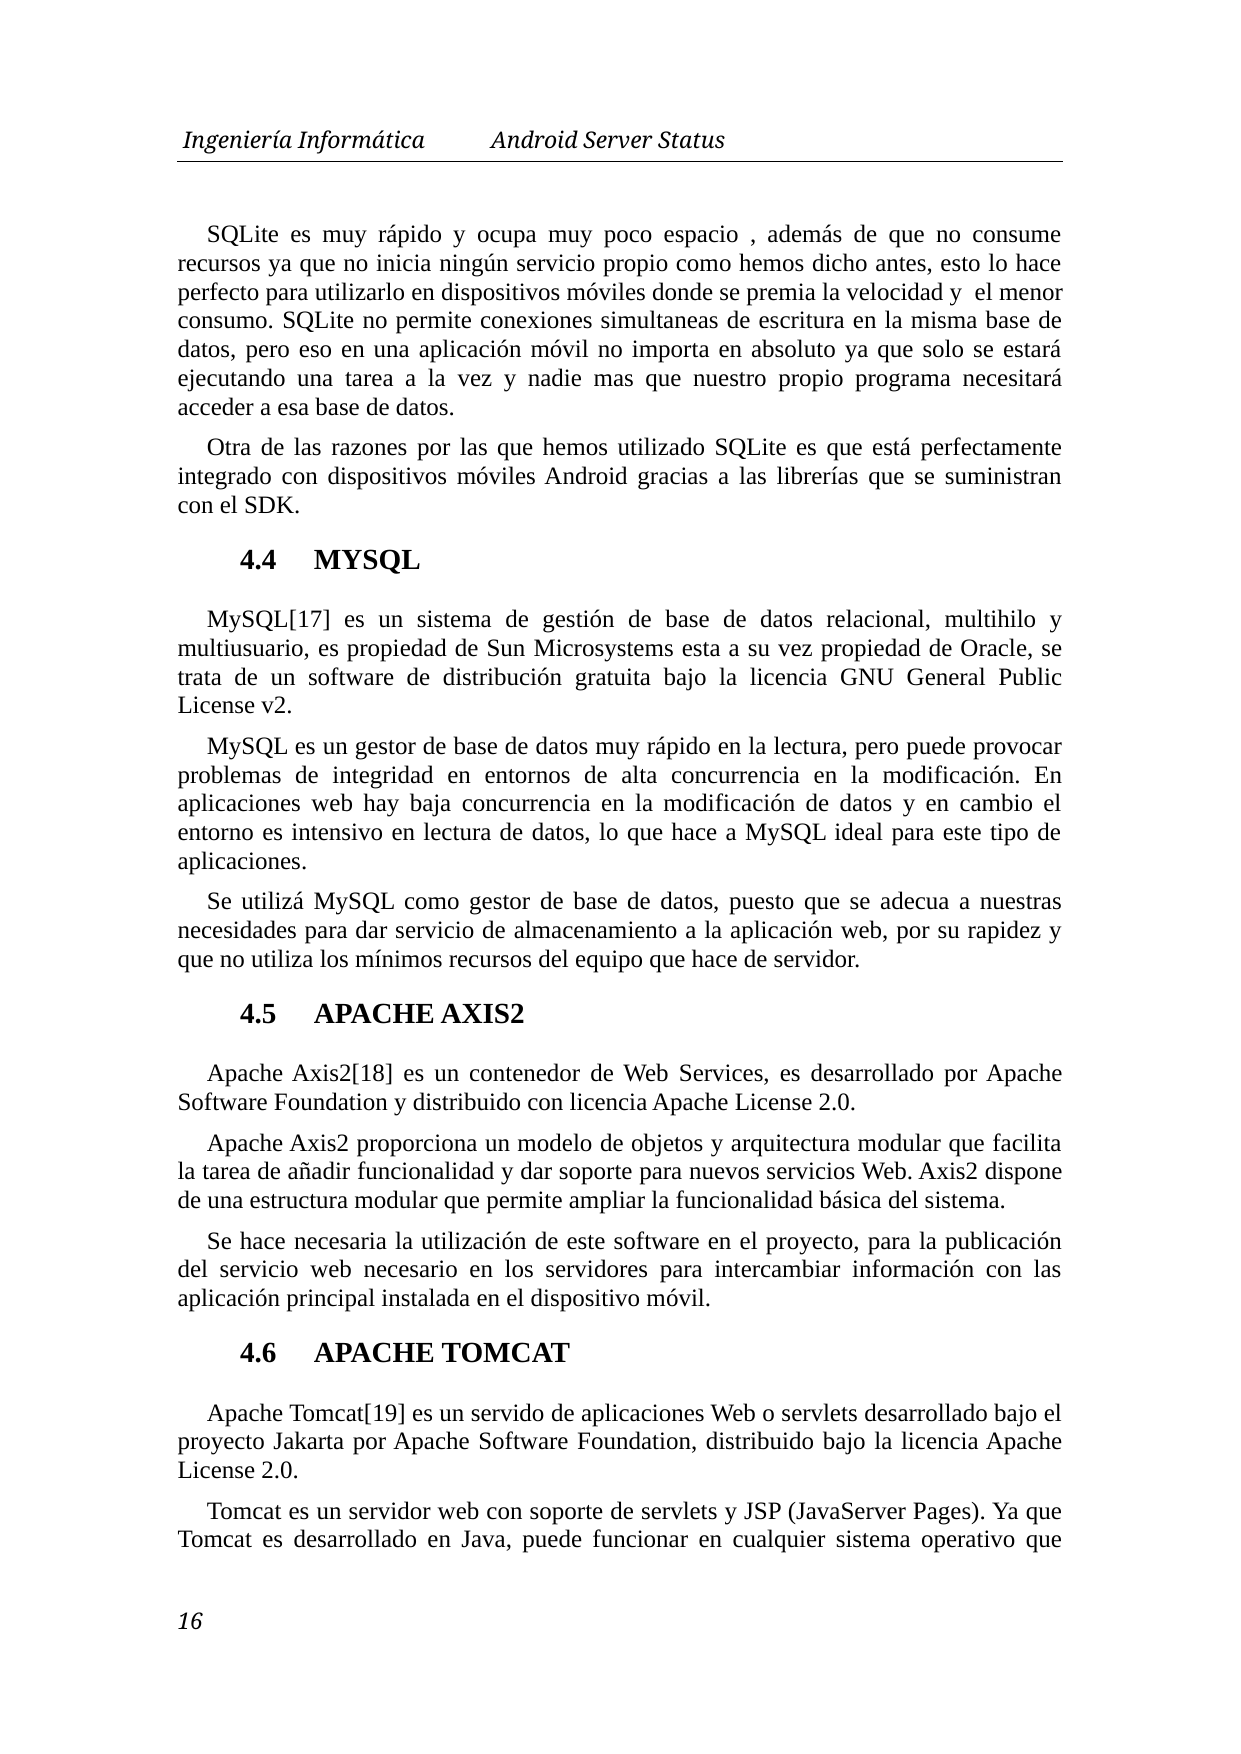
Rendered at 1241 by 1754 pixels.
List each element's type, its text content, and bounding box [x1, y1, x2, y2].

text Se hace necesaria la utilización de este software en el proyecto, para la publicación del servicio web necesario en los servidores para intercambiar información con las aplicación principal instalada en el dispositivo móvil. [177, 1226, 1063, 1312]
text Se utilizá MySQL como gestor de base de datos, puesto que se adecua a nuestras necesidades para dar servicio de almacenamiento a la aplicación web, por su rapidez y que no utiliza los mínimos recursos del equipo que hace de servidor. [177, 886, 1063, 973]
text Apache Tomcat[19] es un servido de aplicaciones Web o servlets desarrollado bajo el proyecto Jakarta por Apache Software Foundation, distribuido bajo la licencia Apache License 2.0. [177, 1398, 1063, 1484]
text Apache Axis2 proporciona un modelo de objetos y arquitectura modular que facilita la tarea de añadir funcionalidad y dar soporte para nuevos servicios Web. Axis2 dispone de una estructura modular que permite ampliar la funcionalidad básica del sistema. [177, 1128, 1063, 1214]
text SQLite es muy rápido y ocupa muy poco espacio , además de que no consume recursos ya que no inicia ningún servicio propio como hemos dicho antes, esto lo hace perfecto para utilizarlo en dispositivos móviles donde se premia la velocidad y el menor consumo. SQLite no permite conexiones simultaneas de escritura en la misma base de datos, pero eso en una aplicación móvil no importa en absoluto ya que solo se estará ejecutando una tarea a la vez y nadie mas que nuestro propio programa necesitará acceder a esa base de datos. [177, 219, 1063, 420]
text MySQL es un gestor de base de datos muy rápido en la lectura, pero puede provocar problemas de integridad en entornos de alta concurrencia en la modificación. En aplicaciones web hay baja concurrencia en la modificación de datos y en cambio el entorno es intensivo en lectura de datos, lo que hace a MySQL ideal para este tipo de aplicaciones. [177, 731, 1063, 875]
subtitle Apache tomcat [240, 1336, 1063, 1369]
text Apache Axis2[18] es un contenedor de Web Services, es desarrollado por Apache Software Foundation y distribuido con licencia Apache License 2.0. [177, 1058, 1063, 1116]
text MySQL[17] es un sistema de gestión de base de datos relacional, multihilo y multiusuario, es propiedad de Sun Microsystems esta a su vez propiedad de Oracle, se trata de un software de distribución gratuita bajo la licencia GNU General Public License v2. [177, 604, 1063, 719]
text Otra de las razones por las que hemos utilizado SQLite es que está perfectamente integrado con dispositivos móviles Android gracias a las librerías que se suministran con el SDK. [177, 432, 1063, 518]
subtitle MYSQL [240, 542, 1063, 576]
text Tomcat es un servidor web con soporte de servlets y JSP (JavaServer Pages). Ya que Tomcat es desarrollado en Java, puede funcionar en cualquier sistema operativo que [177, 1496, 1063, 1553]
subtitle Apache Axis2 [240, 996, 1063, 1030]
